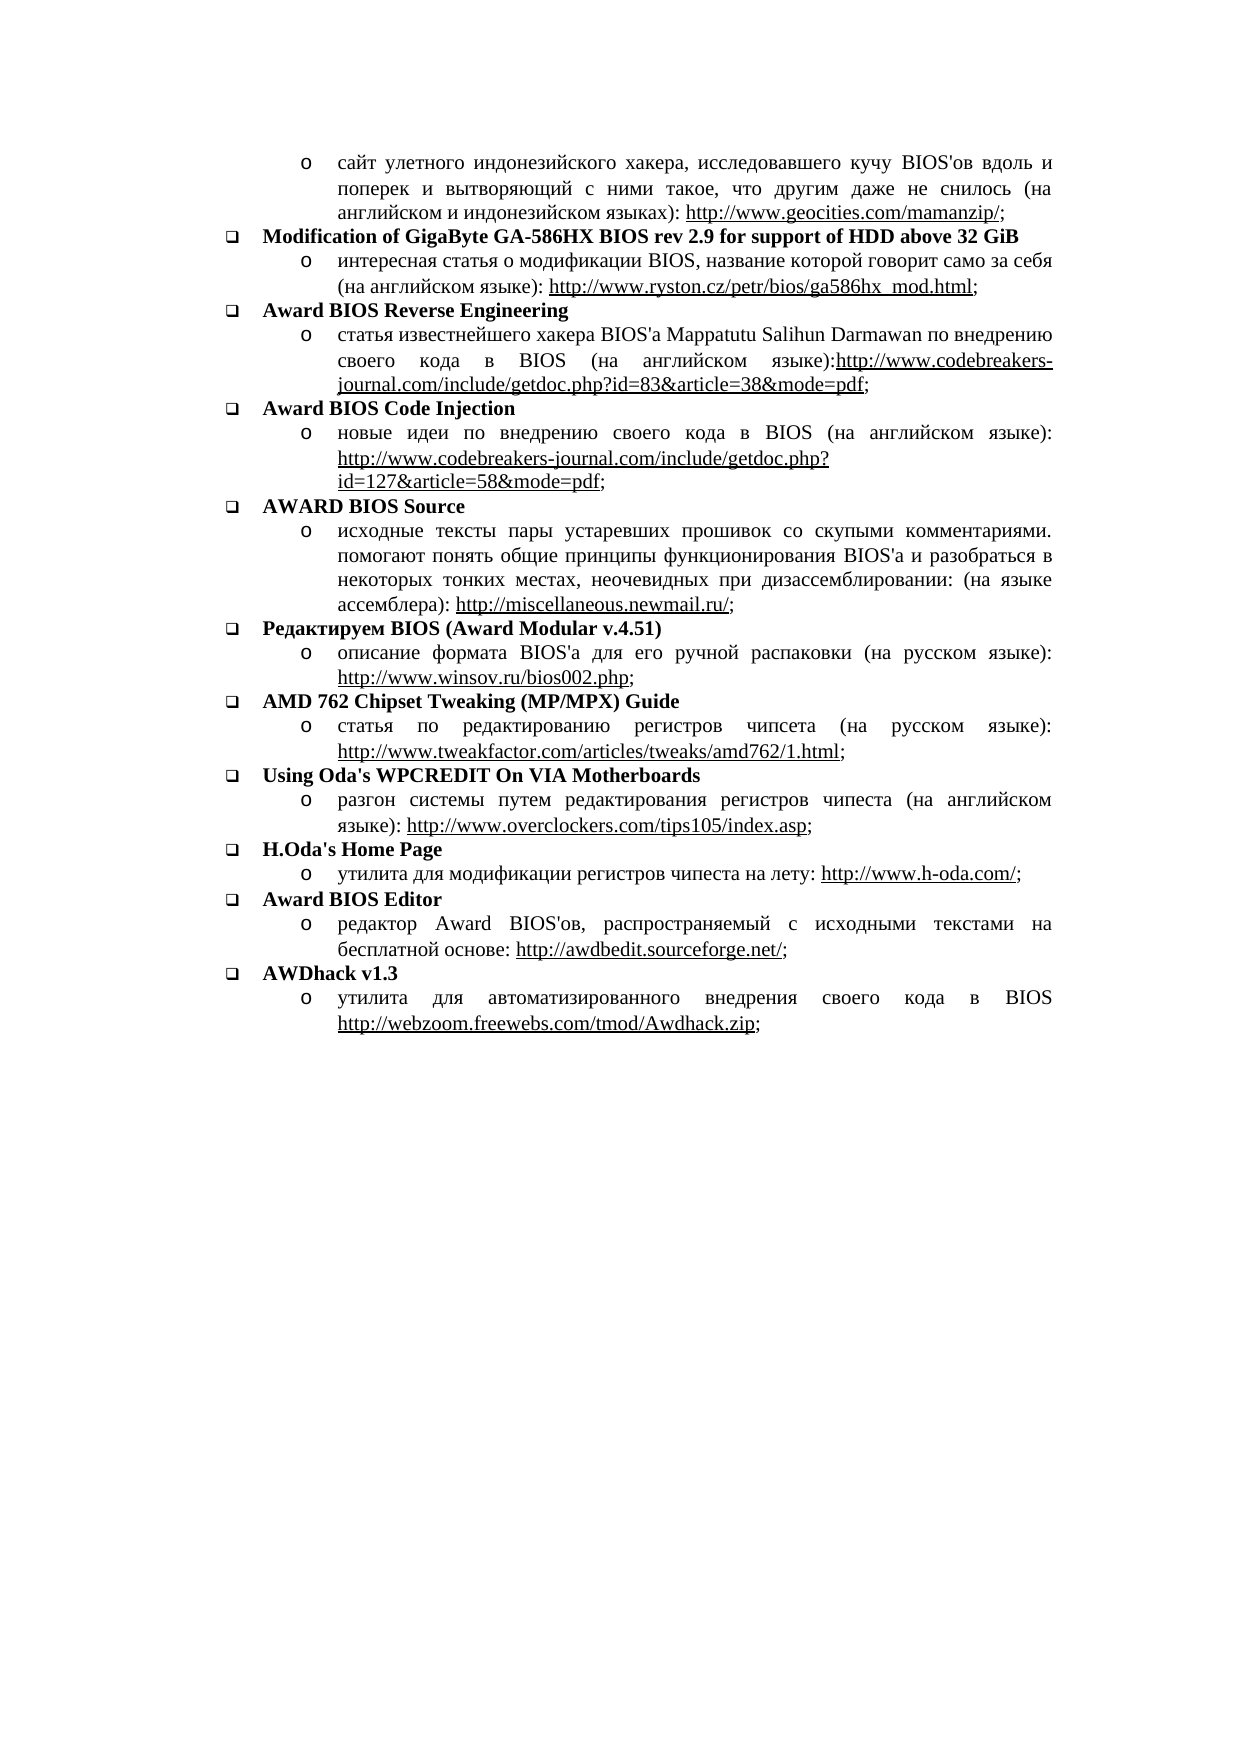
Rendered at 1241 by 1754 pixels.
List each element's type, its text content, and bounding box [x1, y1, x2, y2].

list статья по редактированию регистров чипсета (на русском языке): http://www.tweakfactor.com/articles/tweaks/amd762/1.html; [300, 713, 1053, 763]
list AWARD BIOS Source [225, 493, 1053, 518]
list Award BIOS Reverse Engineering [225, 298, 1053, 322]
list интересная статья о модификации BIOS, название которой говорит само за себя (на английском языке): http://www.ryston.cz/petr/bios/ga586hx_mod.html; [300, 248, 1053, 298]
list AMD 762 Chipset Tweaking (MP/MPX) Guide [225, 689, 1053, 713]
list исходные тексты пары устаревших прошивок со скупыми комментариями. помогают понять общие принципы функционирования BIOS'а и разобраться в некоторых тонких местах, неочевидных при дизассемблировании: (на языке ассемблера): http://miscellaneous.newmail.ru/; [300, 518, 1053, 616]
list Award BIOS Code Injection [225, 396, 1053, 420]
list статья известнейшего хакера BIOS'а Mappatutu Salihun Darmawan по внедрению своего кода в BIOS (на английском языке):http://www.codebreakers-journal.com/include/getdoc.php?id=83&article=38&mode=pdf; [300, 322, 1053, 396]
list описание формата BIOS'а для его ручной распаковки (на русском языке): http://www.winsov.ru/bios002.php; [300, 639, 1053, 689]
list H.Oda's Home Page [225, 837, 1053, 861]
list AWDhack v1.3 [225, 961, 1053, 985]
list разгон системы путем редактирования регистров чипеста (на английском языке): http://www.overclockers.com/tips105/index.asp; [300, 787, 1053, 837]
list новые идеи по внедрению своего кода в BIOS (на английском языке): http://www.codebreakers-journal.com/include/getdoc.php?id=127&article=58&mode=pdf; [300, 420, 1053, 493]
list редактор Award BIOS'ов, распространяемый с исходными текстами на бесплатной основе: http://awdbedit.sourceforge.net/; [300, 911, 1053, 961]
list утилита для модификации регистров чипеста на лету: http://www.h-oda.com/; [300, 861, 1053, 887]
list Modification of GigaByte GA-586HX BIOS rev 2.9 for support of HDD above 32 GiB [225, 224, 1053, 248]
list Using Oda's WPCREDIT On VIA Motherboards [225, 763, 1053, 787]
list Редактируем BIOS (Award Modular v.4.51) [225, 616, 1053, 639]
list сайт улетного индонезийского хакера, исследовавшего кучу BIOS'ов вдоль и поперек и вытворяющий с ними такое, что другим даже не снилось (на английском и индонезийском языках): http://www.geocities.com/mamanzip/; [300, 150, 1053, 224]
list утилита для автоматизированного внедрения своего кода в BIOS http://webzoom.freewebs.com/tmod/Awdhack.zip; [300, 985, 1053, 1034]
list Award BIOS Editor [225, 887, 1053, 911]
